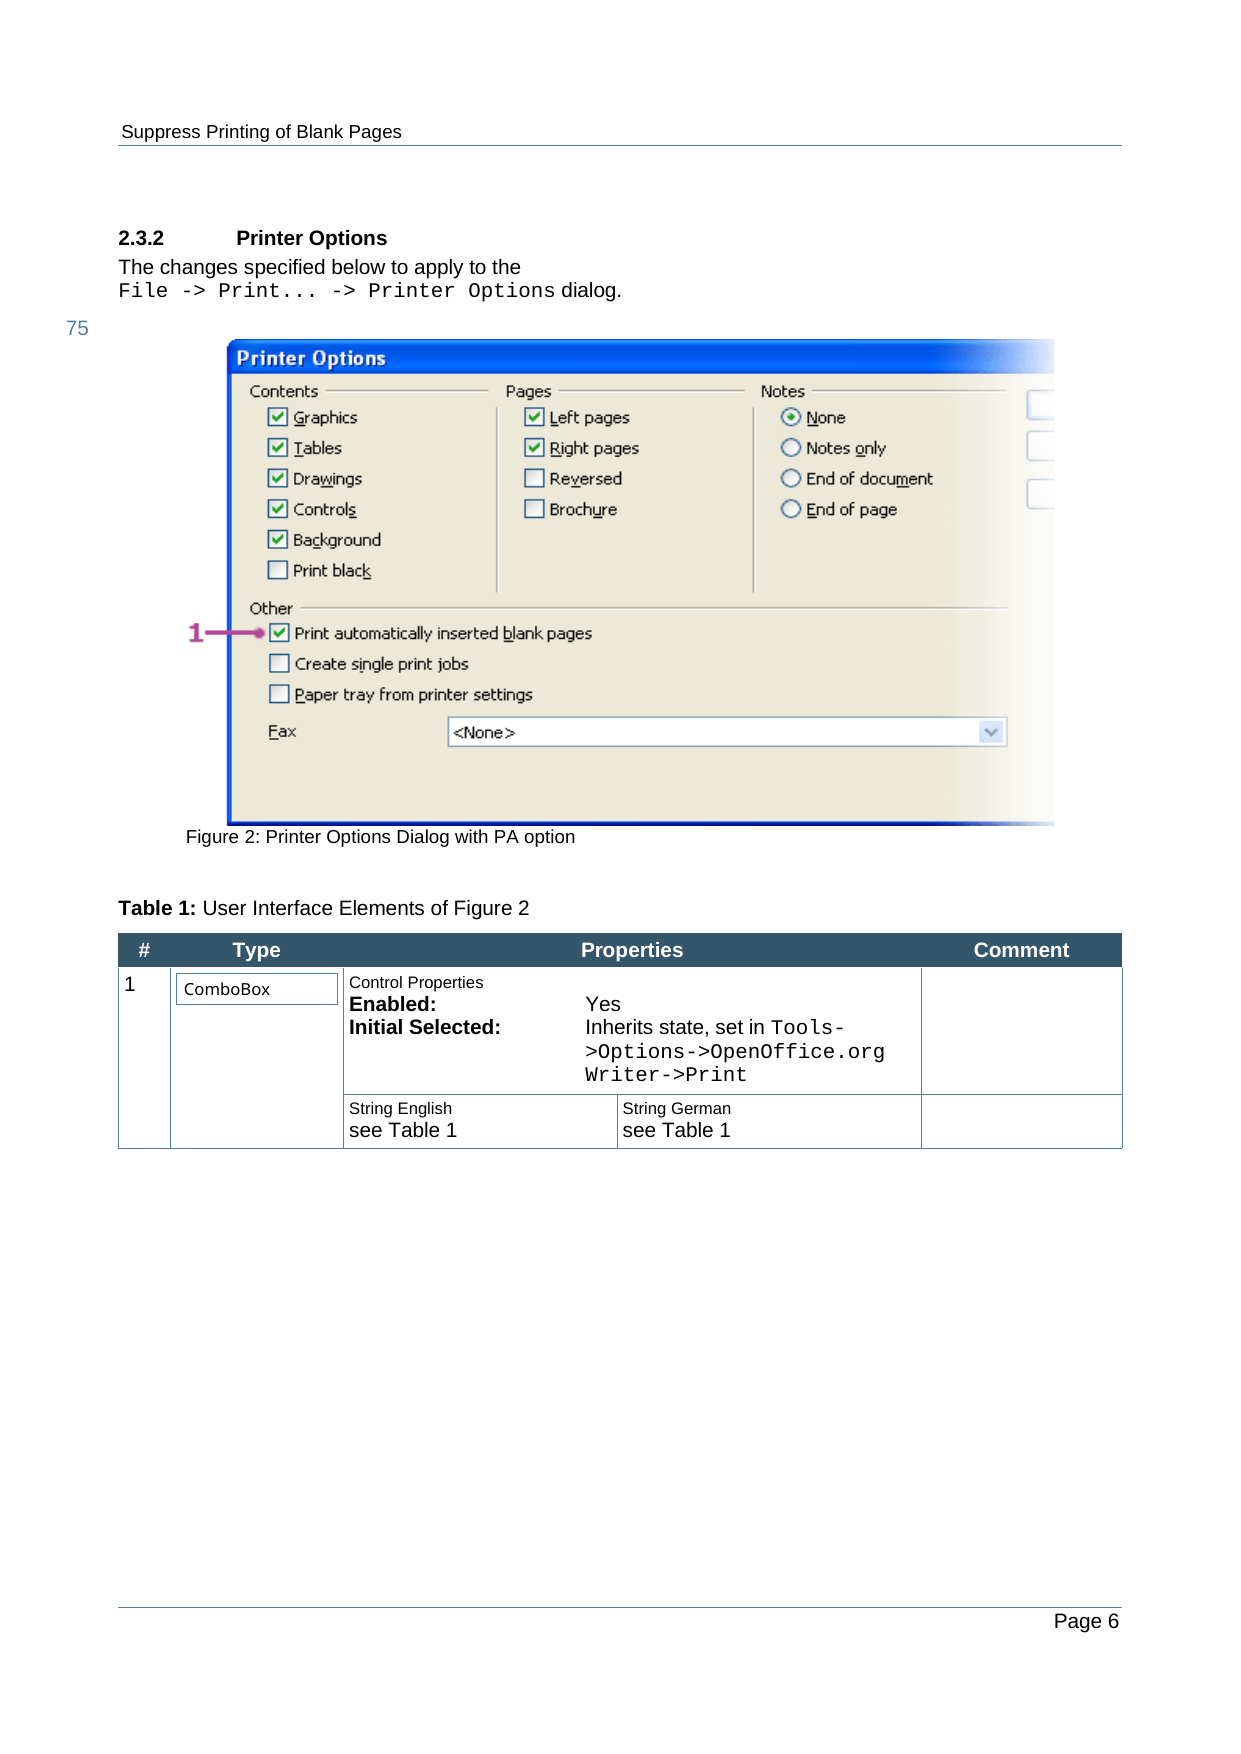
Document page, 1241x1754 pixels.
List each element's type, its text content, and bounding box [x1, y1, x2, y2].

table_header Type [170, 933, 343, 967]
table_cell [171, 968, 343, 1148]
text Table 1: User Interface Elements of Figure 2 [118, 897, 1122, 920]
table_header Properties [343, 933, 921, 967]
subtitle Printer Options [118, 226, 1122, 249]
table_cell 1 [119, 968, 170, 1148]
table_header # [118, 933, 170, 967]
table_header [922, 968, 1122, 1094]
table_header Comment [921, 933, 1122, 967]
table_cell [922, 1095, 1122, 1148]
picture [185, 339, 1055, 826]
table_cell String English see Table 1 [344, 1095, 617, 1148]
text The changes specified below to apply to the File -> Print... -> Printer Options dialog. [118, 255, 1122, 304]
table_header Control Properties Enabled: Yes Initial Selected: Inherits state, set in Tools- >Options->OpenOffice.org Writer->Print [344, 968, 921, 1094]
table_cell String German see Table 1 [618, 1095, 921, 1148]
text Figure 2: Printer Options Dialog with PA option [186, 826, 1054, 847]
